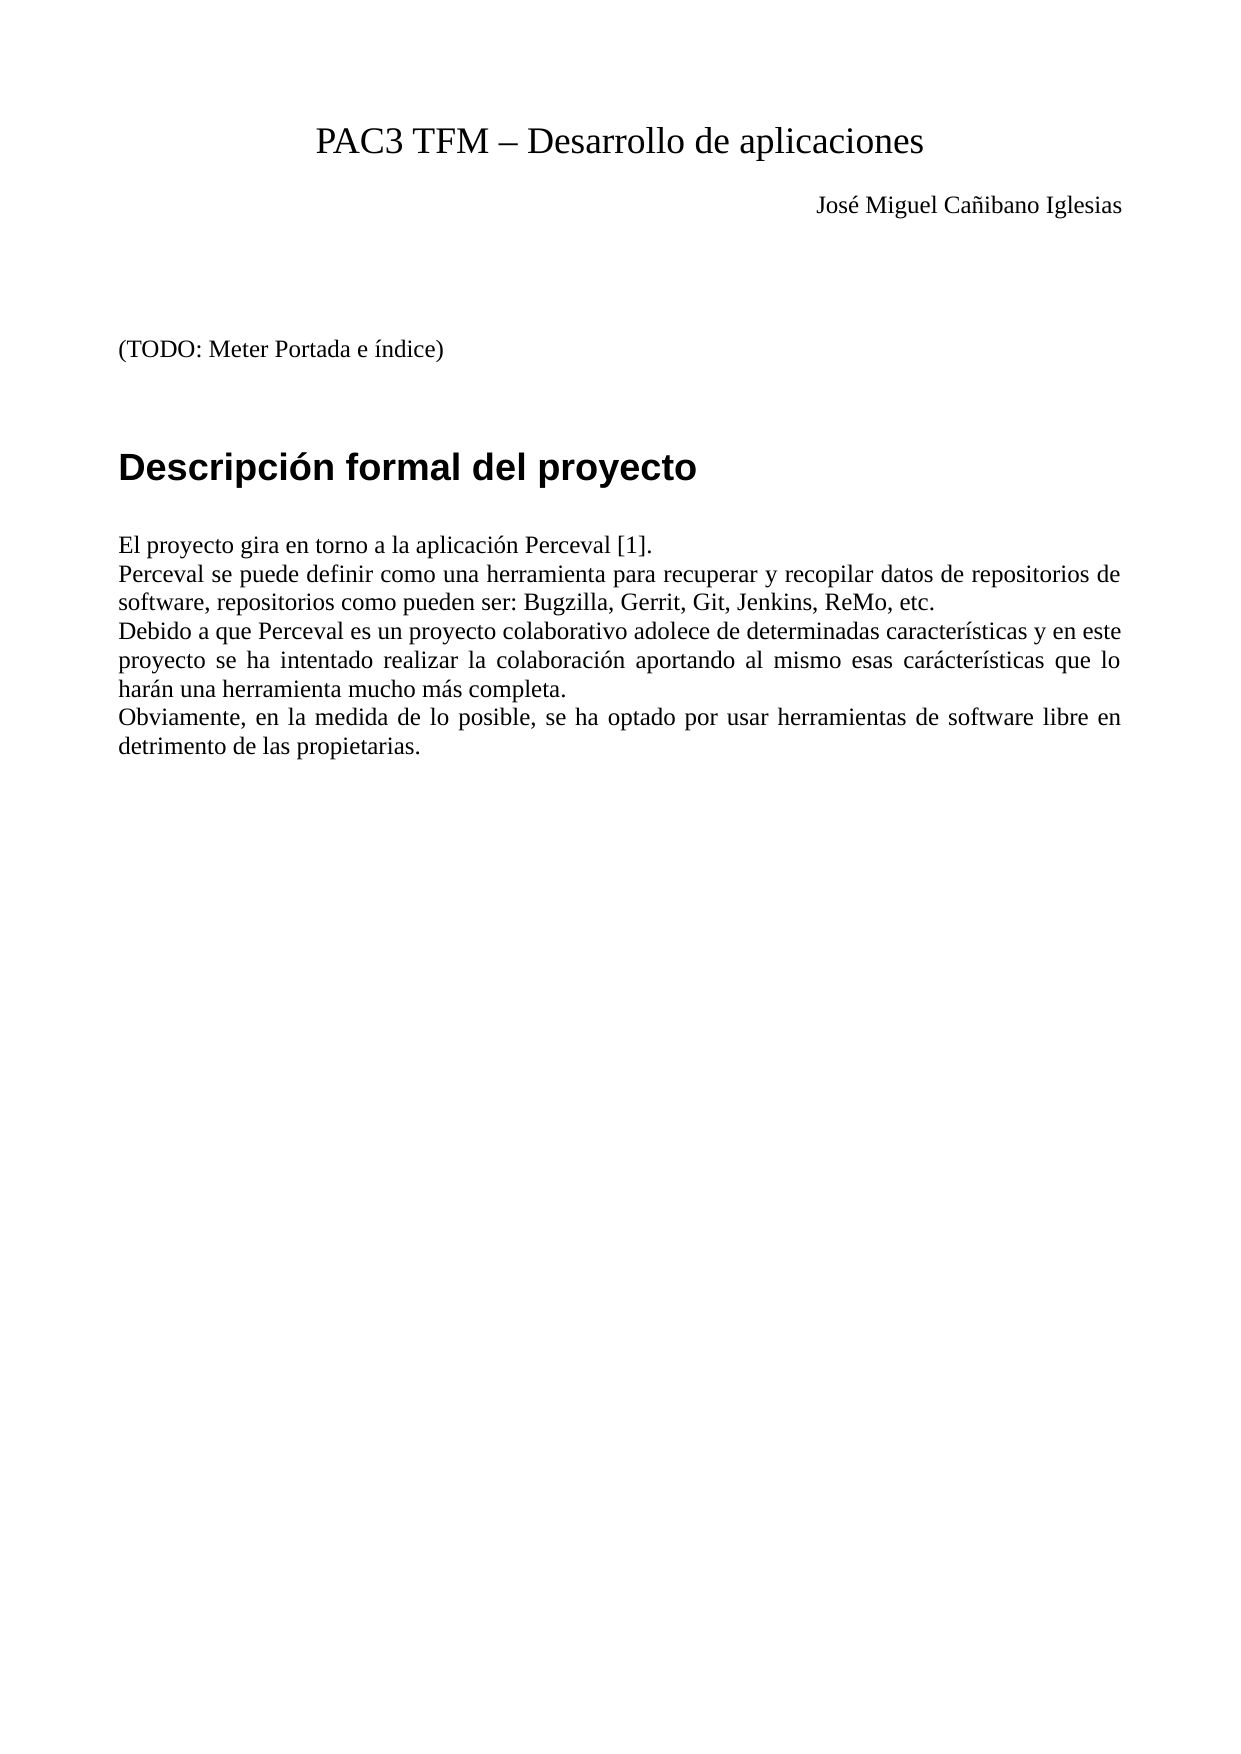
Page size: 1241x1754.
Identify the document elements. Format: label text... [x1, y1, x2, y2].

subtitle Descripción formal del proyecto [118, 445, 1122, 489]
text El proyecto gira en torno a la aplicación Perceval [1]. [118, 530, 1122, 559]
text Debido a que Perceval es un proyecto colaborativo adolece de determinadas características y en este proyecto se ha intentado realizar la colaboración aportando al mismo esas carácterísticas que lo harán una herramienta mucho más completa. [118, 616, 1122, 702]
text Perceval se puede definir como una herramienta para recuperar y recopilar datos de repositorios de software, repositorios como pueden ser: Bugzilla, Gerrit, Git, Jenkins, ReMo, etc. [118, 559, 1122, 616]
text (TODO: Meter Portada e índice) [118, 334, 1122, 362]
text José Miguel Cañibano Iglesias [118, 190, 1122, 219]
text PAC3 TFM – Desarrollo de aplicaciones [118, 118, 1122, 161]
text Obviamente, en la medida de lo posible, se ha optado por usar herramientas de software libre en detrimento de las propietarias. [118, 702, 1122, 760]
